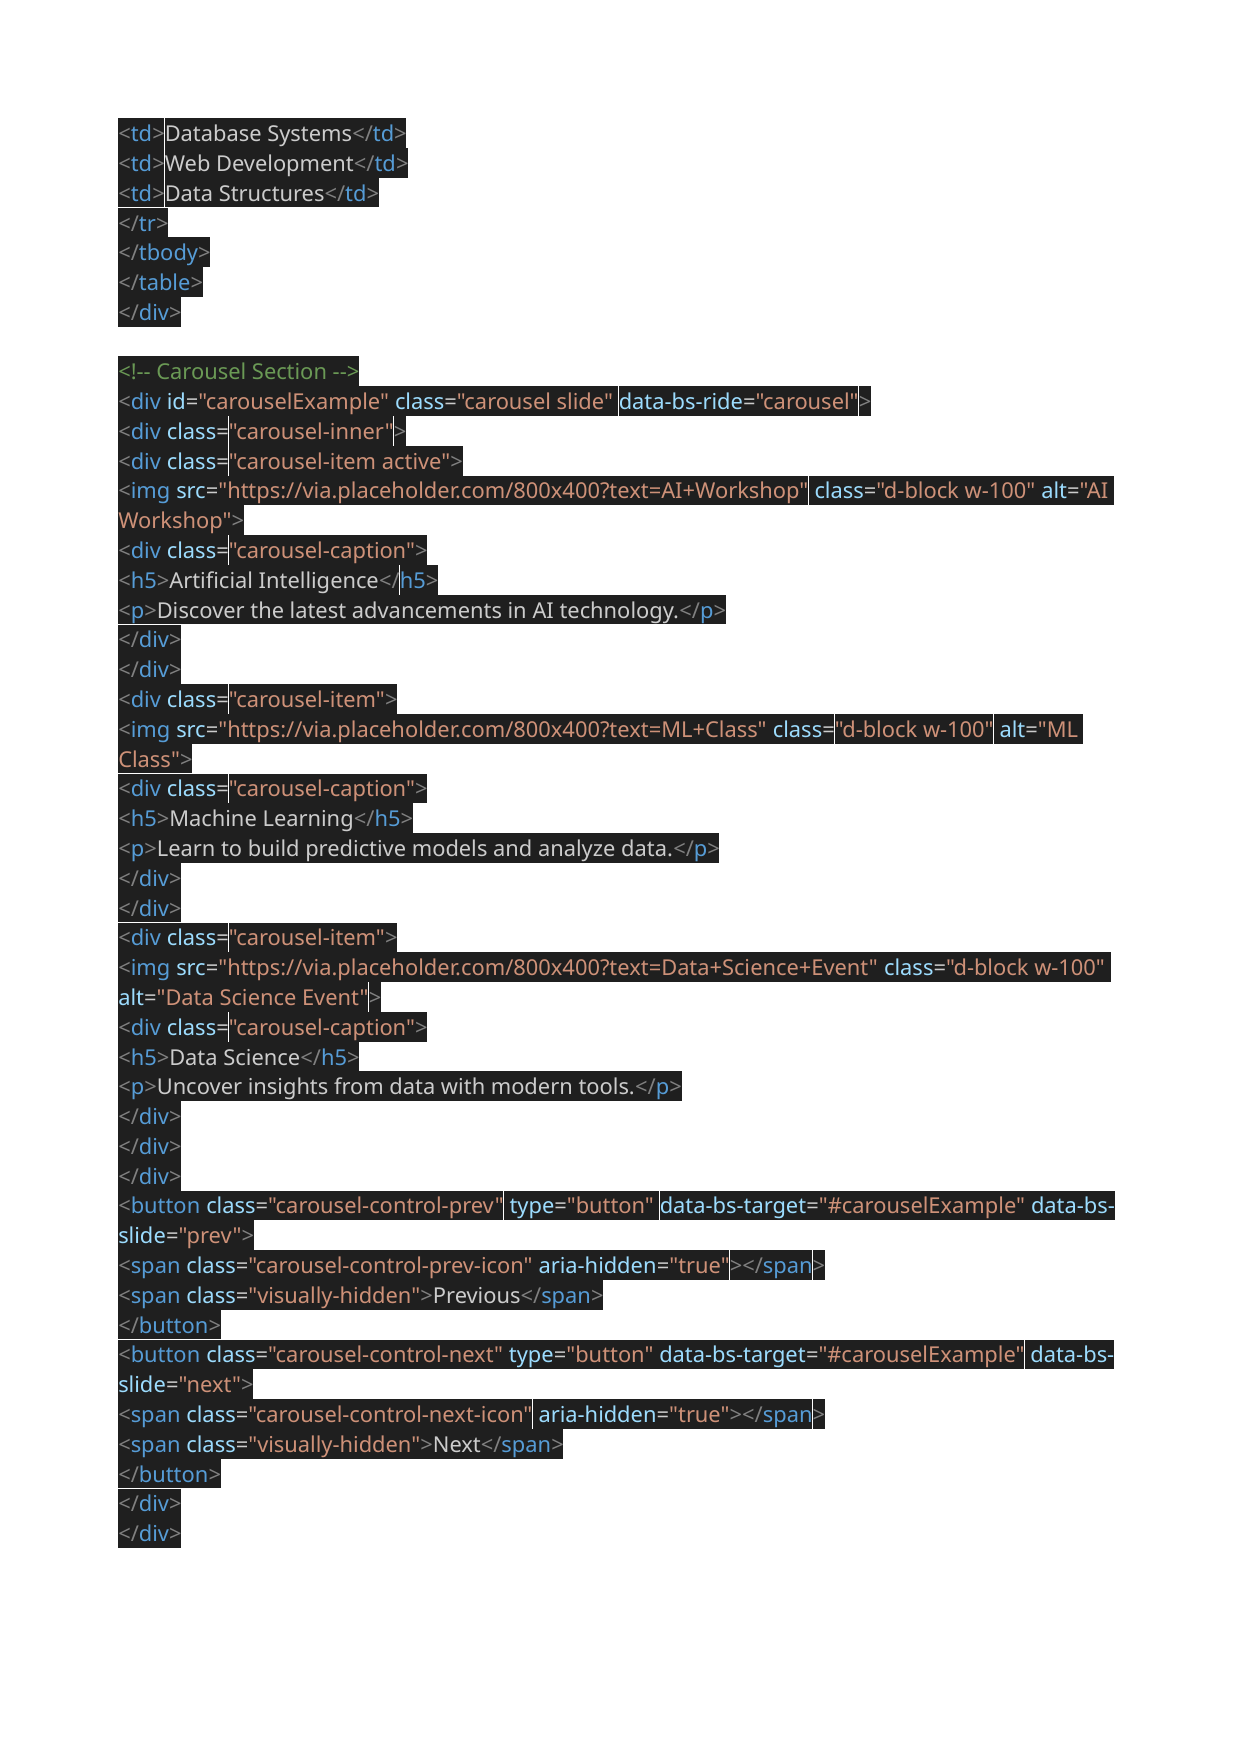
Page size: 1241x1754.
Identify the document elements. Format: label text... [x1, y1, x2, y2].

text <div class="carousel-caption"> [118, 535, 1122, 565]
text <td>Data Structures</td> [118, 178, 1122, 207]
text </div> [118, 297, 1122, 327]
text <span class="visually-hidden">Previous</span> [118, 1280, 1122, 1310]
text </button> [118, 1310, 1122, 1339]
text </div> [118, 1101, 1122, 1131]
text <div class="carousel-item active"> [118, 446, 1122, 476]
text <span class="visually-hidden">Next</span> [118, 1429, 1122, 1459]
text <button class="carousel-control-prev" type="button" data-bs-target="#carouselExample" data-bs-slide="prev"> [118, 1191, 1122, 1250]
text </button> [118, 1459, 1122, 1488]
text <div class="carousel-inner"> [118, 416, 1122, 446]
text <h5>Artificial Intelligence</h5> [118, 565, 1122, 595]
text </table> [118, 267, 1122, 297]
text <span class="carousel-control-prev-icon" aria-hidden="true"></span> [118, 1250, 1122, 1280]
text </div> [118, 654, 1122, 684]
text <p>Uncover insights from data with modern tools.</p> [118, 1071, 1122, 1101]
text <h5>Data Science</h5> [118, 1042, 1122, 1071]
text </div> [118, 1161, 1122, 1191]
text <td>Database Systems</td> [118, 118, 1122, 148]
text <p>Discover the latest advancements in AI technology.</p> [118, 595, 1122, 624]
text <p>Learn to build predictive models and analyze data.</p> [118, 833, 1122, 863]
text <div class="carousel-item"> [118, 922, 1122, 952]
text <div class="carousel-caption"> [118, 1012, 1122, 1042]
text </div> [118, 1488, 1122, 1518]
text <div class="carousel-item"> [118, 684, 1122, 714]
text </div> [118, 863, 1122, 893]
text <!-- Carousel Section --> [118, 356, 1122, 386]
text <h5>Machine Learning</h5> [118, 803, 1122, 833]
text </div> [118, 1518, 1122, 1548]
text <img src="https://via.placeholder.com/800x400?text=Data+Science+Event" class="d-block w-100" alt="Data Science Event"> [118, 952, 1122, 1012]
text <div id="carouselExample" class="carousel slide" data-bs-ride="carousel"> [118, 386, 1122, 416]
text </div> [118, 624, 1122, 654]
text <span class="carousel-control-next-icon" aria-hidden="true"></span> [118, 1399, 1122, 1429]
text <td>Web Development</td> [118, 148, 1122, 178]
text </tbody> [118, 237, 1122, 267]
text <img src="https://via.placeholder.com/800x400?text=AI+Workshop" class="d-block w-100" alt="AI Workshop"> [118, 476, 1122, 535]
text </div> [118, 1131, 1122, 1161]
text </tr> [118, 207, 1122, 237]
text <div class="carousel-caption"> [118, 773, 1122, 803]
text <button class="carousel-control-next" type="button" data-bs-target="#carouselExample" data-bs-slide="next"> [118, 1339, 1122, 1399]
text <img src="https://via.placeholder.com/800x400?text=ML+Class" class="d-block w-100" alt="ML Class"> [118, 714, 1122, 773]
text </div> [118, 893, 1122, 922]
